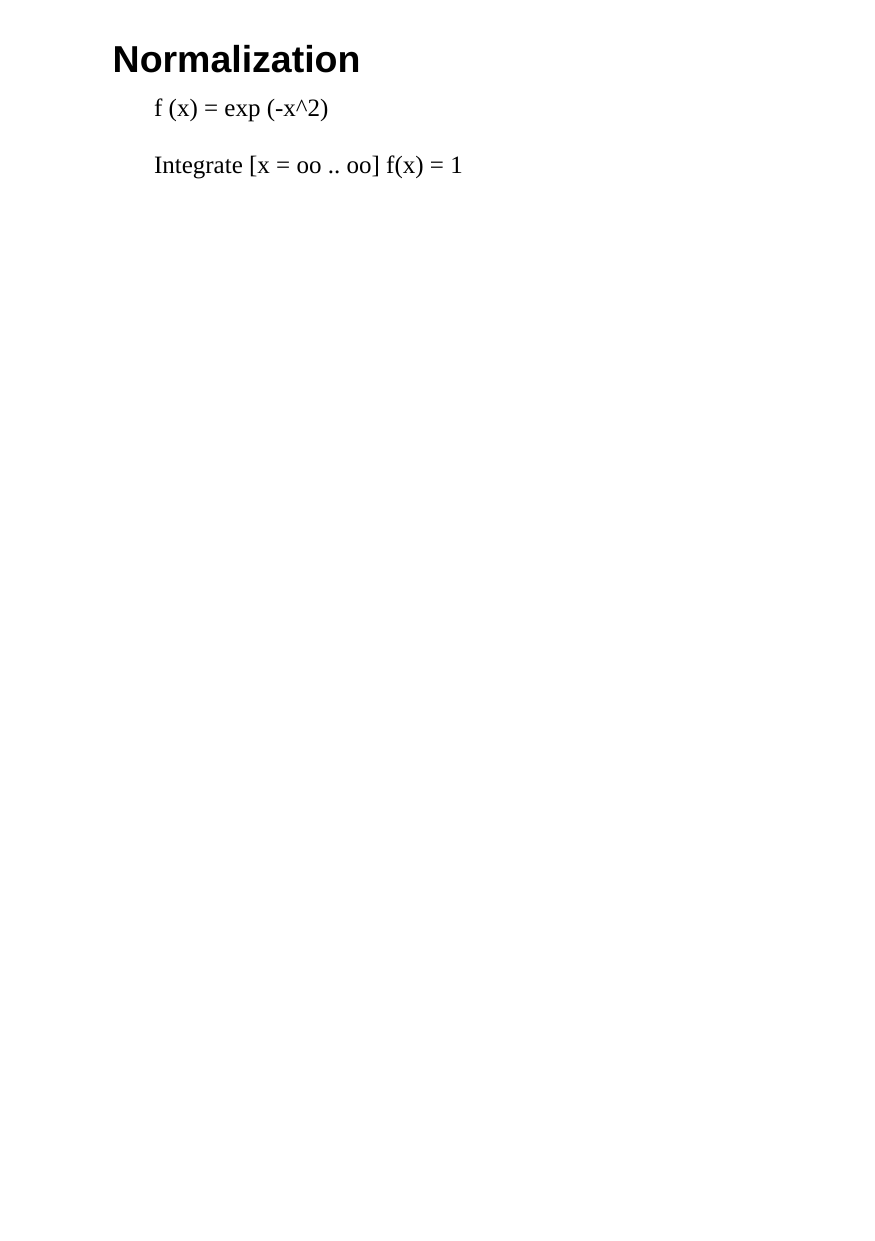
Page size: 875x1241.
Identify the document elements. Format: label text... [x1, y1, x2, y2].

table_cell [151, 294, 809, 323]
table_cell [106, 179, 151, 208]
table_cell [106, 122, 151, 151]
table_cell [151, 266, 809, 294]
table_cell [106, 294, 151, 323]
table_cell [106, 266, 151, 294]
table_cell [151, 237, 809, 266]
table_cell [151, 122, 809, 151]
table_header f (x) = exp (-x^2) [151, 93, 809, 122]
table_cell [151, 179, 809, 208]
table_header [106, 93, 151, 122]
table_cell [106, 151, 151, 179]
table_cell [106, 237, 151, 266]
table_cell [151, 208, 809, 237]
table_cell [106, 208, 151, 237]
table_cell Integrate [x = oo .. oo] f(x) = 1 [151, 151, 809, 179]
subtitle Normalization [112, 37, 799, 81]
